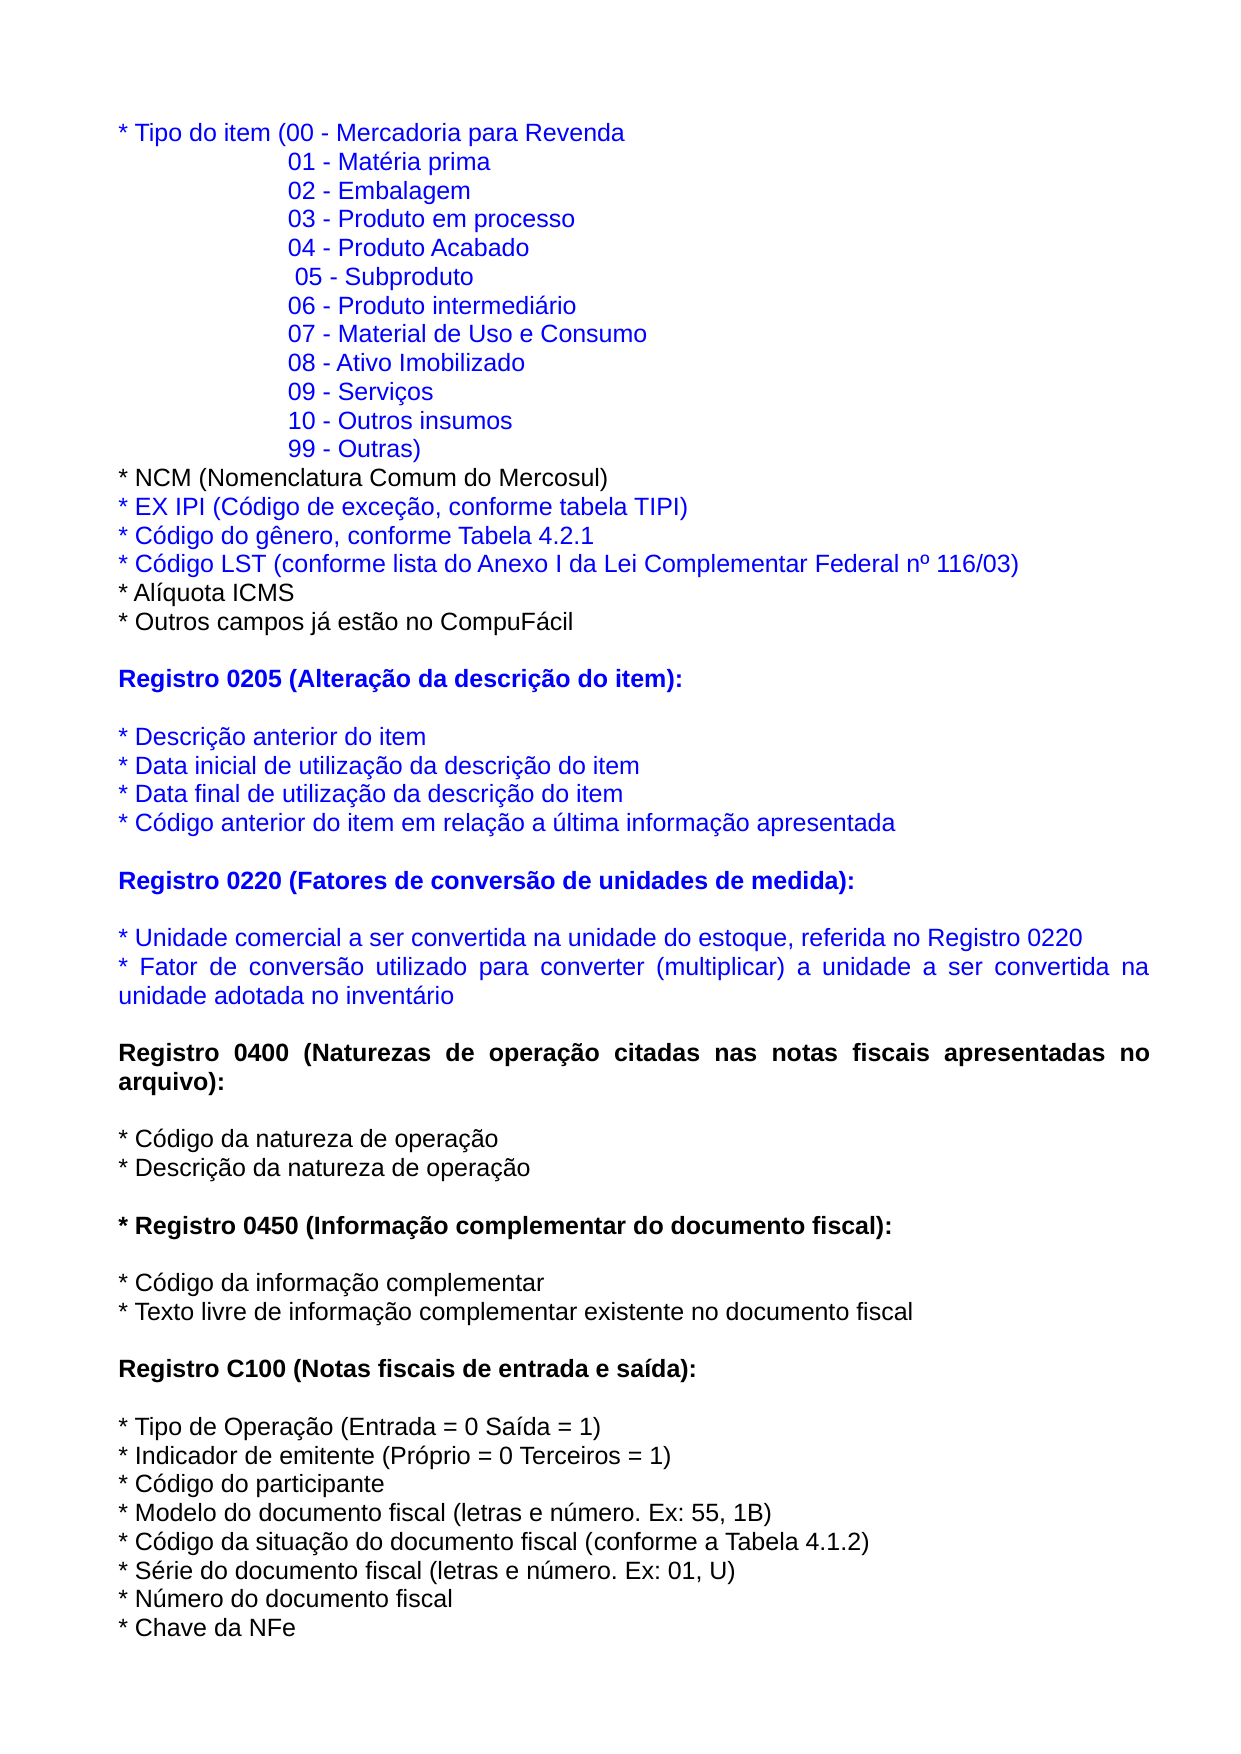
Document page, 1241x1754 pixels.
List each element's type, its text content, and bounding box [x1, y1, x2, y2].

text Registro C100 (Notas fiscais de entrada e saída): [118, 1354, 1152, 1383]
text 05 - Subproduto [118, 262, 1152, 291]
text Registro 0205 (Alteração da descrição do item): [118, 664, 1152, 693]
text * Registro 0450 (Informação complementar do documento fiscal): [118, 1211, 1152, 1239]
text * EX IPI (Código de exceção, conforme tabela TIPI) [118, 492, 1152, 521]
text 04 - Produto Acabado [118, 233, 1152, 262]
text 10 - Outros insumos [118, 406, 1152, 434]
text Registro 0400 (Naturezas de operação citadas nas notas fiscais apresentadas no arquivo): [118, 1038, 1152, 1096]
text 09 - Serviços [118, 377, 1152, 406]
text * Fator de conversão utilizado para converter (multiplicar) a unidade a ser convertida na unidade adotada no inventário [118, 952, 1152, 1009]
text * Código anterior do item em relação a última informação apresentada [118, 808, 1152, 837]
text * Código LST (conforme lista do Anexo I da Lei Complementar Federal nº 116/03) [118, 549, 1152, 578]
text * NCM (Nomenclatura Comum do Mercosul) [118, 463, 1152, 492]
text 03 - Produto em processo [118, 204, 1152, 233]
text * Código do gênero, conforme Tabela 4.2.1 [118, 521, 1152, 549]
text * Chave da NFe [118, 1613, 1152, 1642]
text * Tipo de Operação (Entrada = 0 Saída = 1) [118, 1412, 1152, 1441]
text * Descrição da natureza de operação [118, 1153, 1152, 1182]
text * Código da informação complementar [118, 1268, 1152, 1297]
text * Série do documento fiscal (letras e número. Ex: 01, U) [118, 1556, 1152, 1584]
text 07 - Material de Uso e Consumo [118, 319, 1152, 348]
text 08 - Ativo Imobilizado [118, 348, 1152, 377]
text 01 - Matéria prima [118, 147, 1152, 176]
text 02 - Embalagem [118, 176, 1152, 204]
text * Alíquota ICMS [118, 578, 1152, 607]
text * Unidade comercial a ser convertida na unidade do estoque, referida no Registro 0220 [118, 923, 1152, 952]
text * Texto livre de informação complementar existente no documento fiscal [118, 1297, 1152, 1326]
text * Descrição anterior do item [118, 722, 1152, 751]
text * Indicador de emitente (Próprio = 0 Terceiros = 1) [118, 1441, 1152, 1469]
text 99 - Outras) [118, 434, 1152, 463]
text * Data inicial de utilização da descrição do item [118, 751, 1152, 779]
text * Outros campos já estão no CompuFácil [118, 607, 1152, 636]
text Registro 0220 (Fatores de conversão de unidades de medida): [118, 866, 1152, 894]
text * Número do documento fiscal [118, 1584, 1152, 1613]
text 06 - Produto intermediário [118, 291, 1152, 319]
text * Código da situação do documento fiscal (conforme a Tabela 4.1.2) [118, 1527, 1152, 1556]
text * Data final de utilização da descrição do item [118, 779, 1152, 808]
text * Modelo do documento fiscal (letras e número. Ex: 55, 1B) [118, 1498, 1152, 1527]
text * Código do participante [118, 1469, 1152, 1498]
text * Código da natureza de operação [118, 1124, 1152, 1153]
text * Tipo do item (00 - Mercadoria para Revenda [118, 118, 1152, 147]
